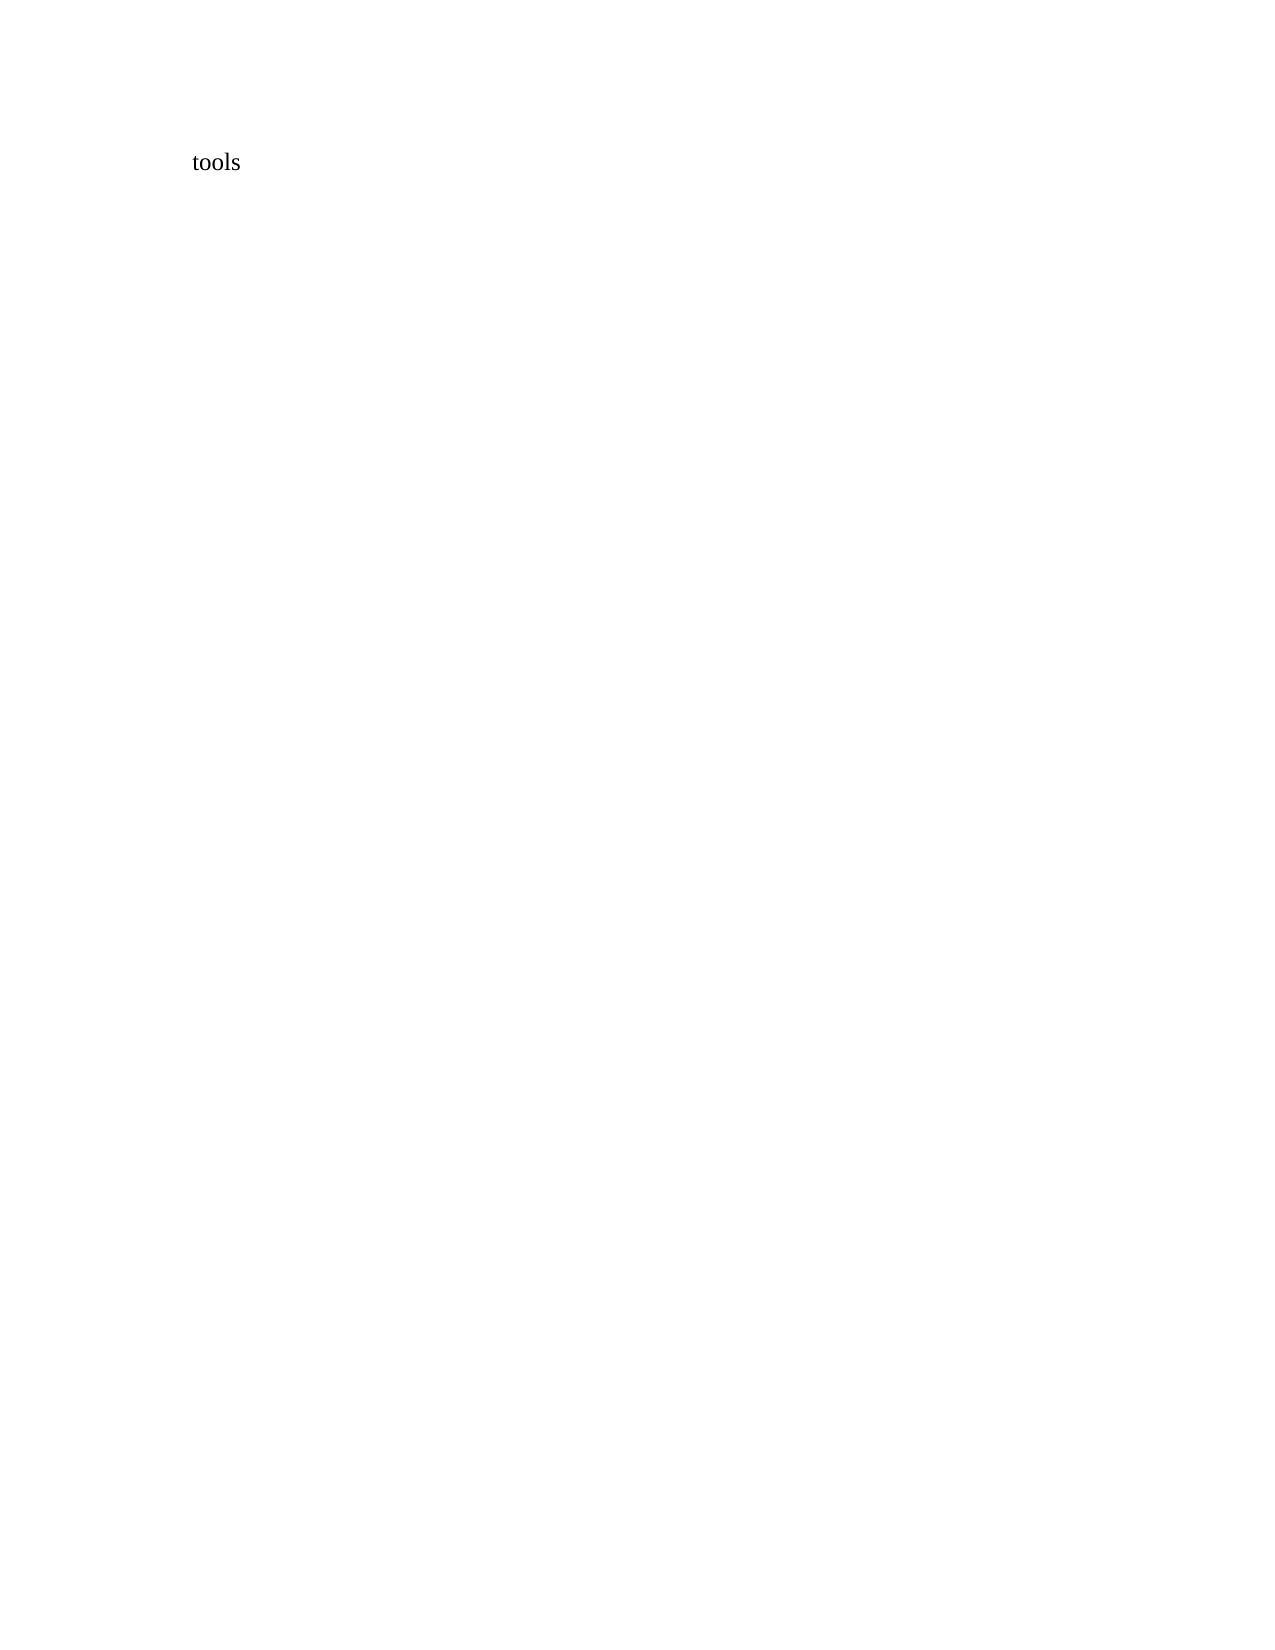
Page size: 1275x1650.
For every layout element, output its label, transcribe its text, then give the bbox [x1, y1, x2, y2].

text tools [118, 147, 1157, 176]
